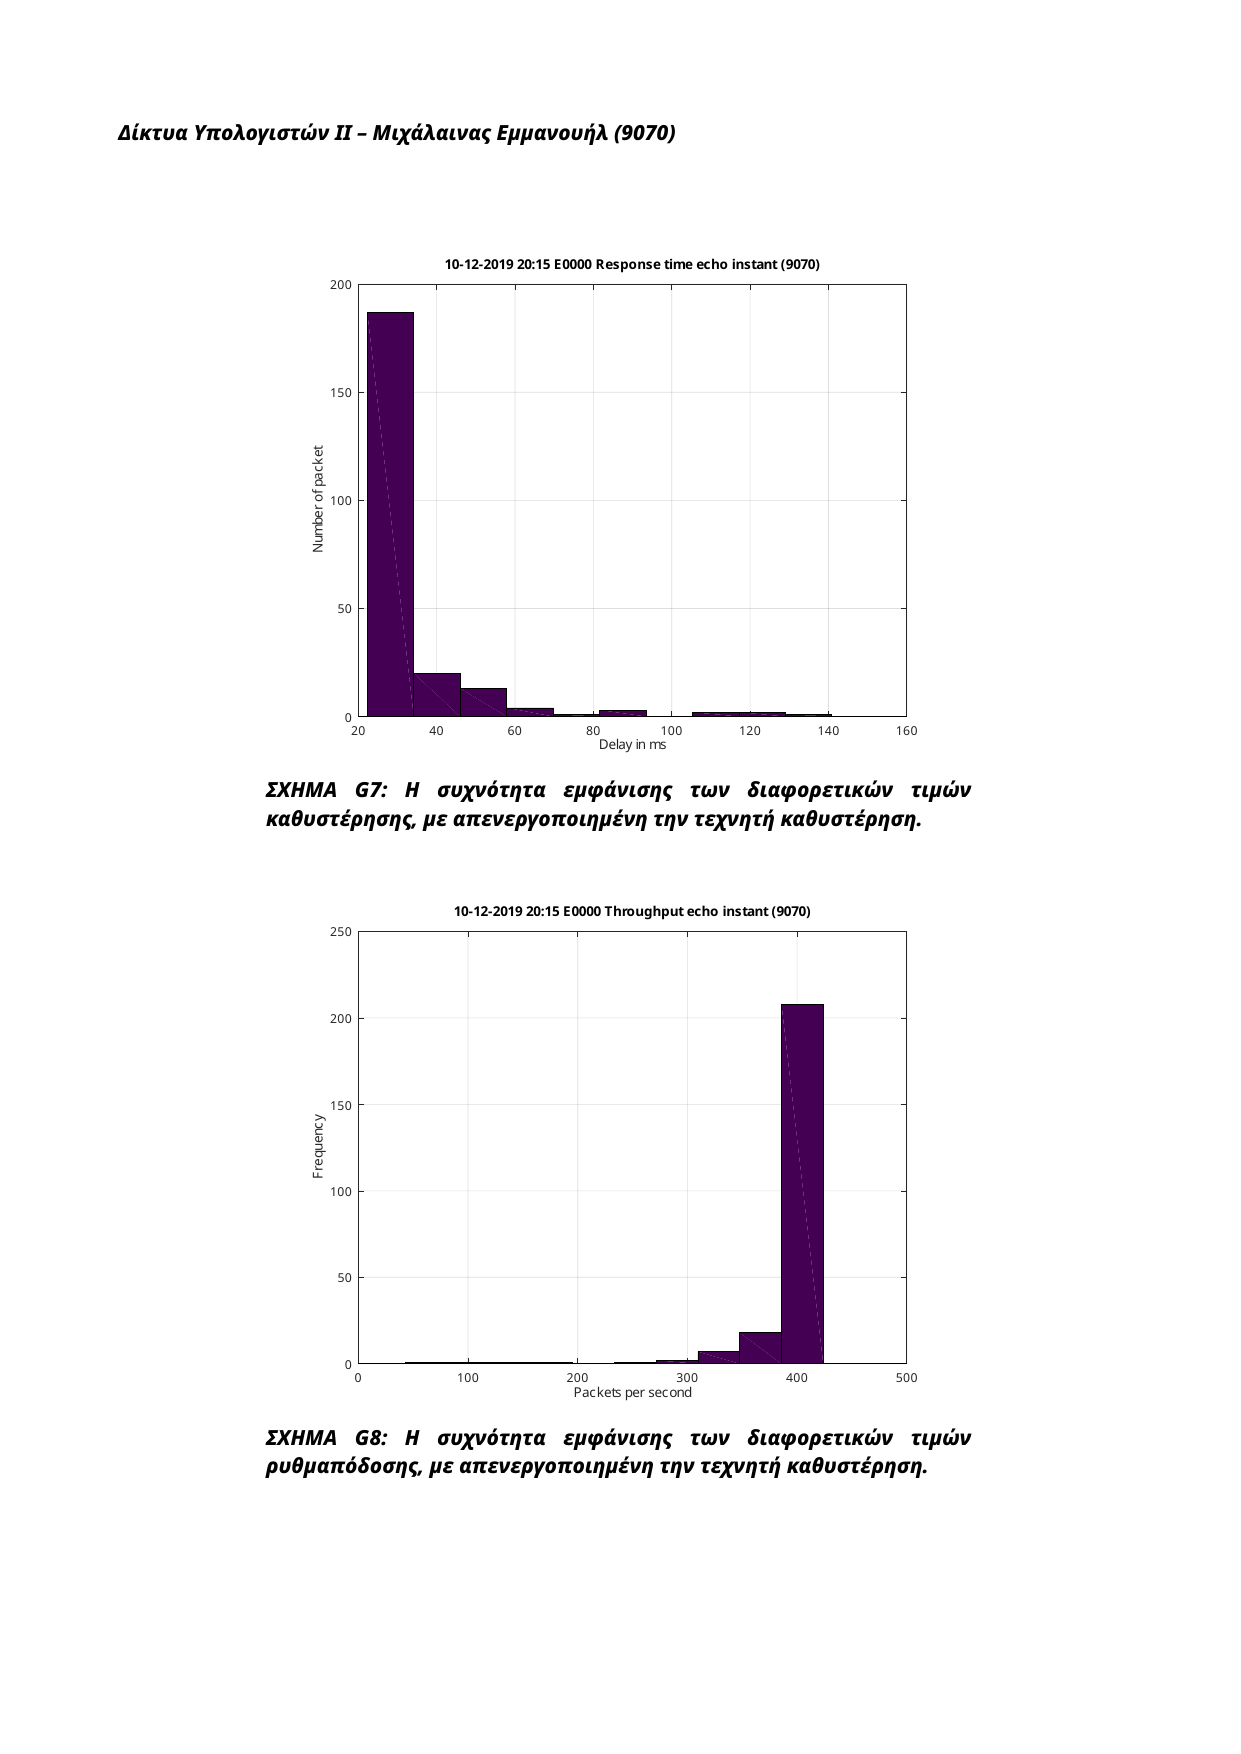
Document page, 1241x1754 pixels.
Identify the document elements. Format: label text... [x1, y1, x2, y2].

text ΣΧΗΜΑ G7: Η συχνότητα εμφάνισης των διαφορετικών τιμών καθυστέρησης, με απενεργοποιημένη την τεχνητή καθυστέρηση. [266, 775, 974, 832]
text ΣΧΗΜΑ G8: Η συχνότητα εμφάνισης των διαφορετικών τιμών ρυθμαπόδοσης, με απενεργοποιημένη την τεχνητή καθυστέρηση. [266, 1422, 974, 1479]
